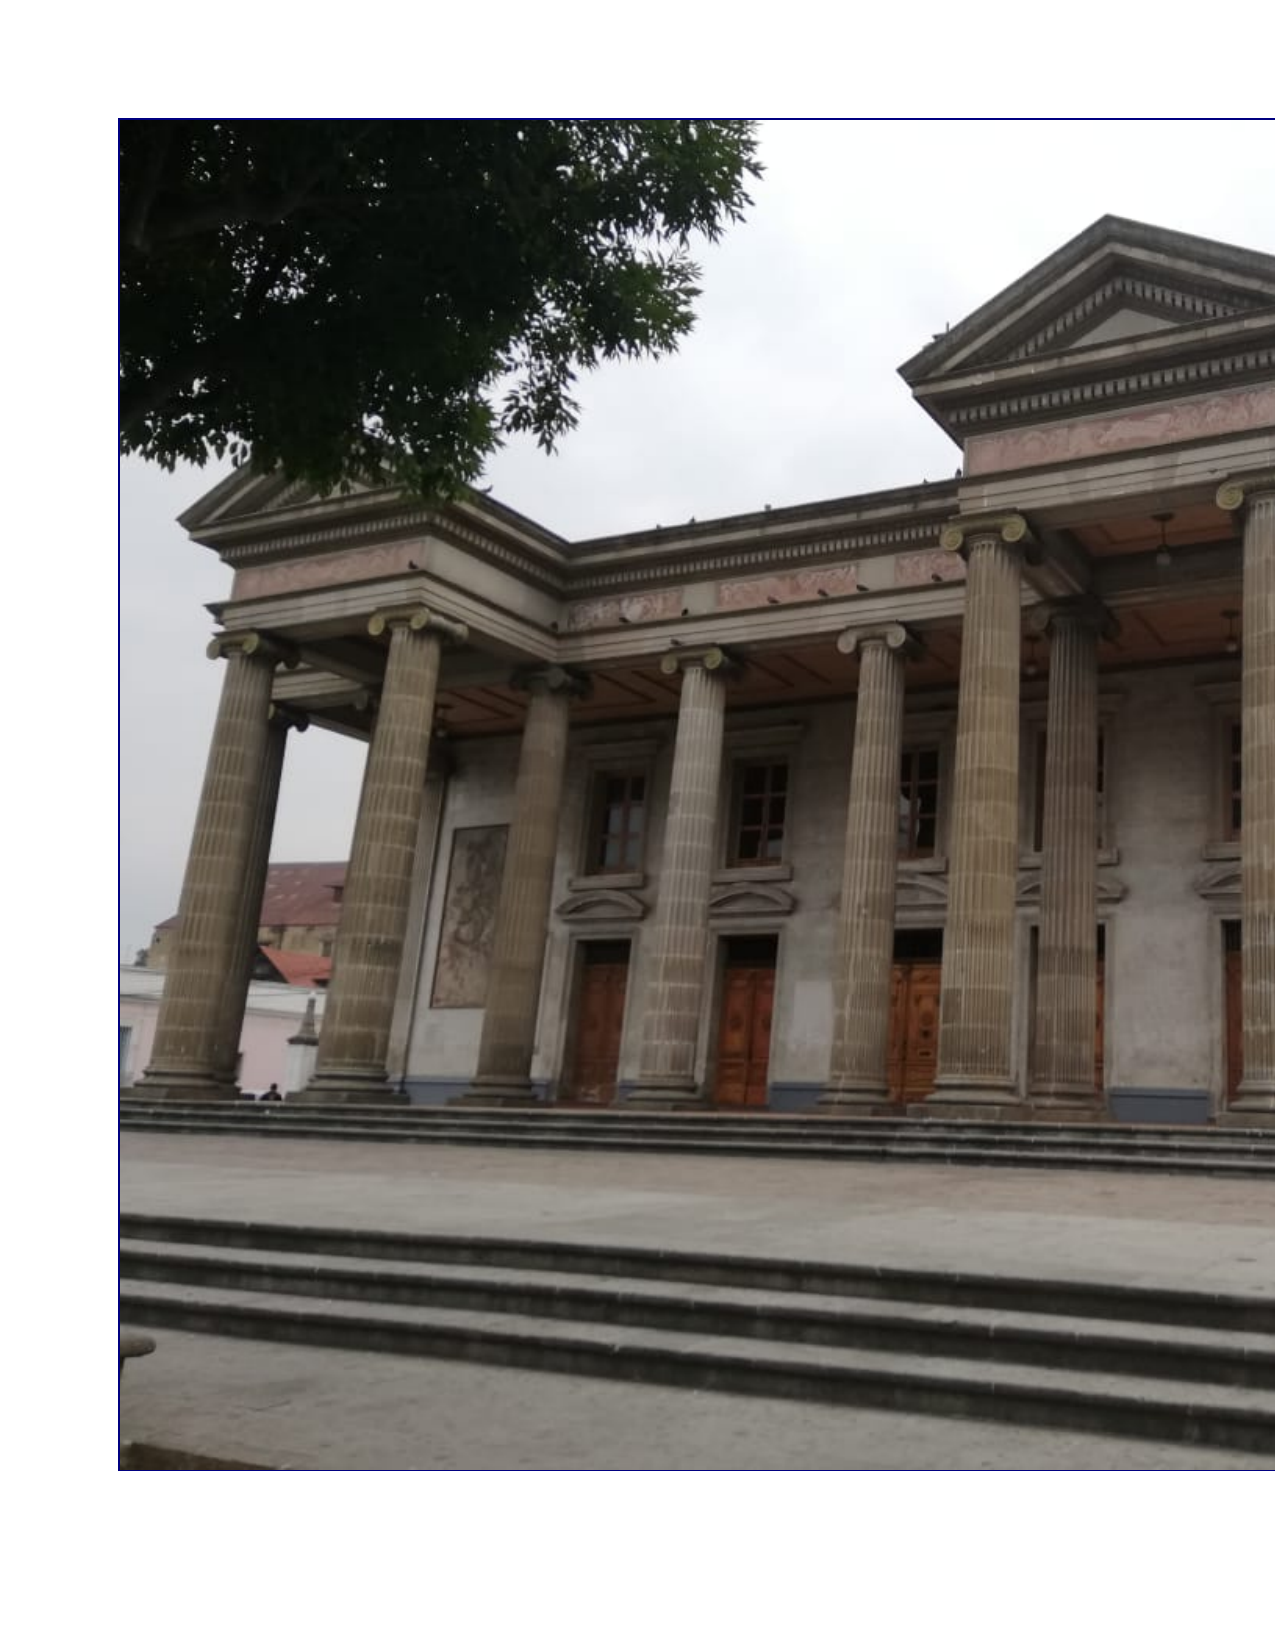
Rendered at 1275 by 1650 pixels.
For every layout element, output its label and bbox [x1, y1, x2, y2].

picture [120, 120, 1275, 1470]
